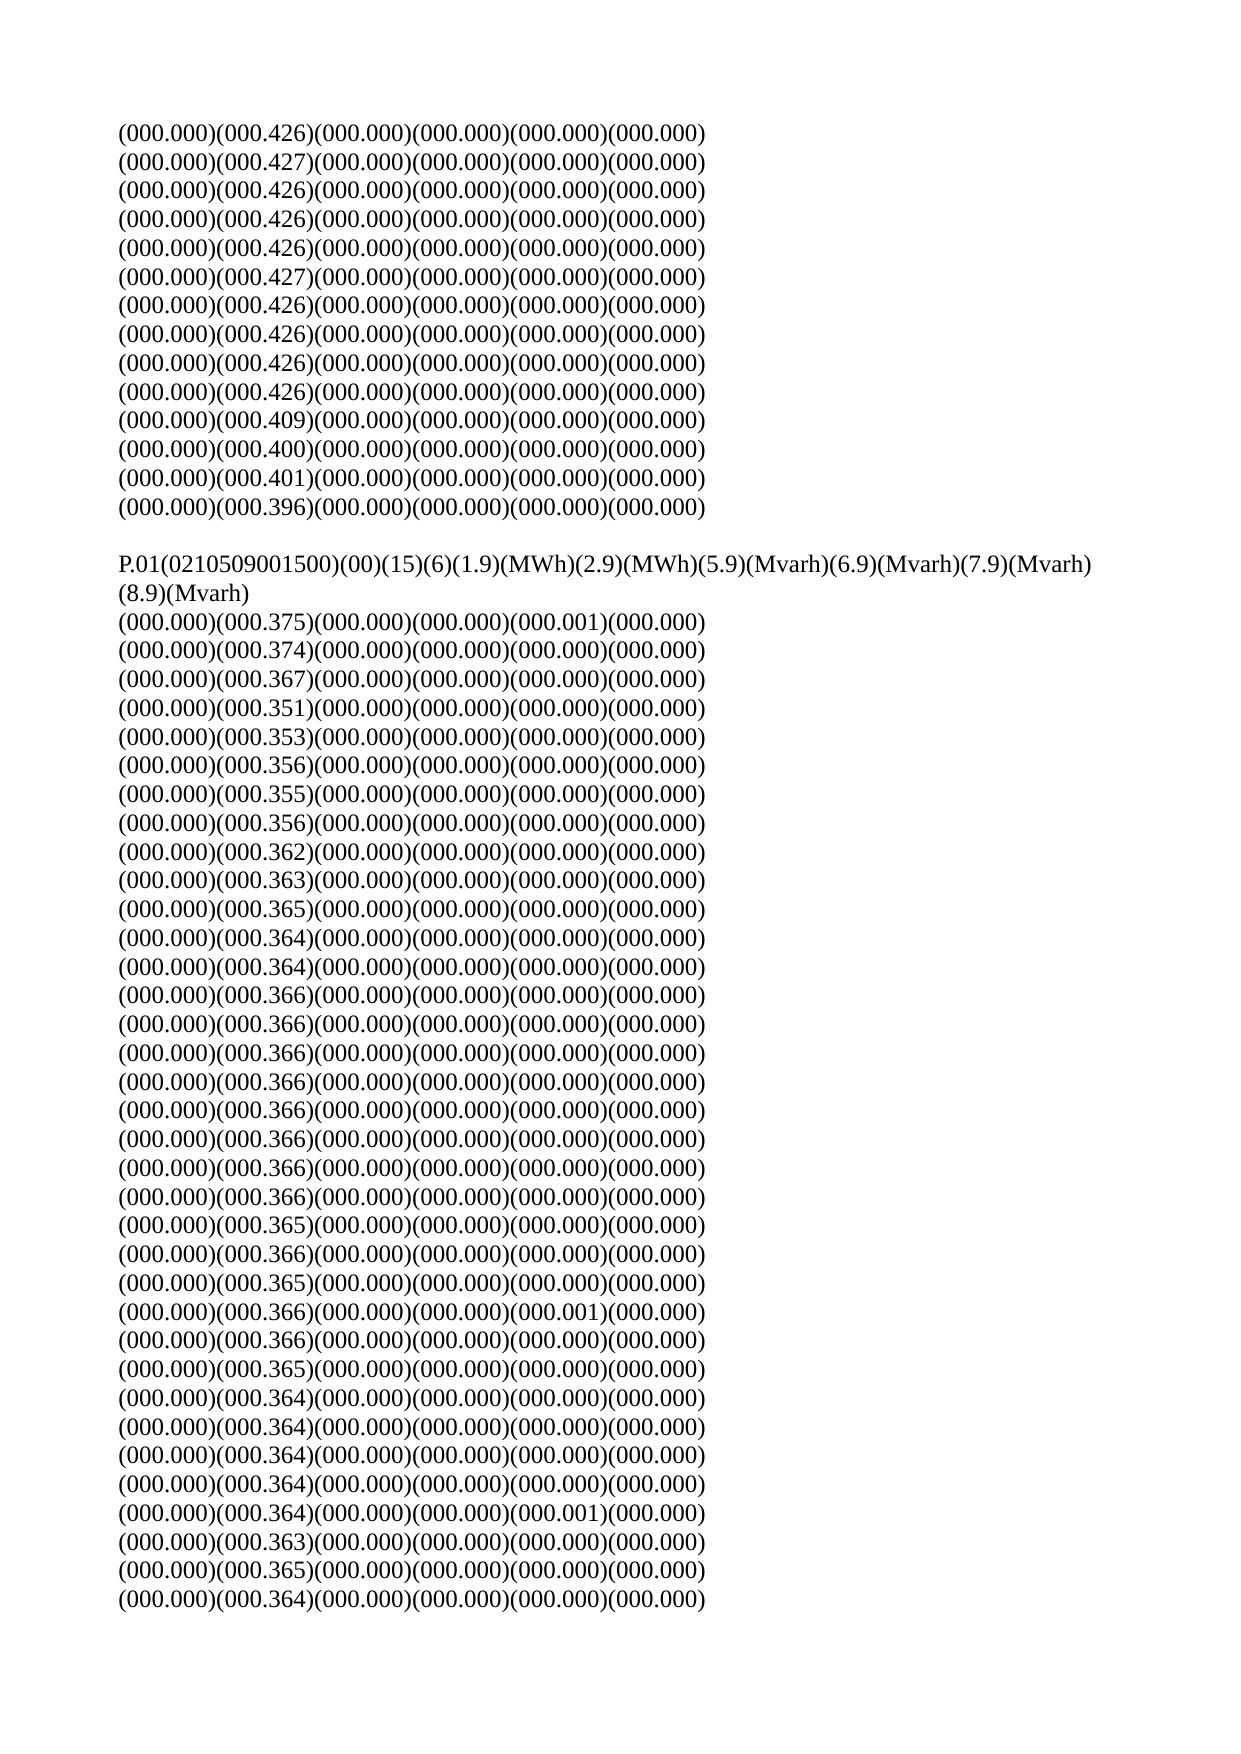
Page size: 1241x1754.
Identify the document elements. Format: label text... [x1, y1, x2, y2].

text (000.000)(000.374)(000.000)(000.000)(000.000)(000.000) [118, 636, 1122, 664]
text (000.000)(000.426)(000.000)(000.000)(000.000)(000.000) [118, 291, 1122, 319]
text (000.000)(000.365)(000.000)(000.000)(000.000)(000.000) [118, 1354, 1122, 1383]
text (000.000)(000.353)(000.000)(000.000)(000.000)(000.000) [118, 722, 1122, 751]
text (000.000)(000.426)(000.000)(000.000)(000.000)(000.000) [118, 348, 1122, 377]
text (000.000)(000.366)(000.000)(000.000)(000.000)(000.000) [118, 1124, 1122, 1153]
text (000.000)(000.366)(000.000)(000.000)(000.000)(000.000) [118, 1153, 1122, 1182]
text (000.000)(000.351)(000.000)(000.000)(000.000)(000.000) [118, 693, 1122, 722]
text (000.000)(000.364)(000.000)(000.000)(000.000)(000.000) [118, 1584, 1122, 1613]
text (000.000)(000.426)(000.000)(000.000)(000.000)(000.000) [118, 118, 1122, 147]
text (000.000)(000.426)(000.000)(000.000)(000.000)(000.000) [118, 377, 1122, 406]
text (000.000)(000.364)(000.000)(000.000)(000.000)(000.000) [118, 1412, 1122, 1441]
text (000.000)(000.364)(000.000)(000.000)(000.000)(000.000) [118, 923, 1122, 952]
text (000.000)(000.427)(000.000)(000.000)(000.000)(000.000) [118, 262, 1122, 291]
text (000.000)(000.426)(000.000)(000.000)(000.000)(000.000) [118, 319, 1122, 348]
text (000.000)(000.400)(000.000)(000.000)(000.000)(000.000) [118, 434, 1122, 463]
text (000.000)(000.366)(000.000)(000.000)(000.000)(000.000) [118, 1096, 1122, 1124]
text (000.000)(000.375)(000.000)(000.000)(000.001)(000.000) [118, 607, 1122, 636]
text (000.000)(000.409)(000.000)(000.000)(000.000)(000.000) [118, 406, 1122, 434]
text P.01(0210509001500)(00)(15)(6)(1.9)(MWh)(2.9)(MWh)(5.9)(Mvarh)(6.9)(Mvarh)(7.9)(Mvarh)(8.9)(Mvarh) [118, 549, 1122, 607]
text (000.000)(000.396)(000.000)(000.000)(000.000)(000.000) [118, 492, 1122, 521]
text (000.000)(000.367)(000.000)(000.000)(000.000)(000.000) [118, 664, 1122, 693]
text (000.000)(000.366)(000.000)(000.000)(000.000)(000.000) [118, 981, 1122, 1009]
text (000.000)(000.364)(000.000)(000.000)(000.001)(000.000) [118, 1498, 1122, 1527]
text (000.000)(000.426)(000.000)(000.000)(000.000)(000.000) [118, 233, 1122, 262]
text (000.000)(000.365)(000.000)(000.000)(000.000)(000.000) [118, 894, 1122, 923]
text (000.000)(000.366)(000.000)(000.000)(000.000)(000.000) [118, 1067, 1122, 1096]
text (000.000)(000.426)(000.000)(000.000)(000.000)(000.000) [118, 204, 1122, 233]
text (000.000)(000.365)(000.000)(000.000)(000.000)(000.000) [118, 1268, 1122, 1297]
text (000.000)(000.401)(000.000)(000.000)(000.000)(000.000) [118, 463, 1122, 492]
text (000.000)(000.366)(000.000)(000.000)(000.000)(000.000) [118, 1038, 1122, 1067]
text (000.000)(000.427)(000.000)(000.000)(000.000)(000.000) [118, 147, 1122, 176]
text (000.000)(000.426)(000.000)(000.000)(000.000)(000.000) [118, 176, 1122, 204]
text (000.000)(000.366)(000.000)(000.000)(000.000)(000.000) [118, 1239, 1122, 1268]
text (000.000)(000.364)(000.000)(000.000)(000.000)(000.000) [118, 952, 1122, 981]
text (000.000)(000.366)(000.000)(000.000)(000.001)(000.000) [118, 1297, 1122, 1326]
text (000.000)(000.356)(000.000)(000.000)(000.000)(000.000) [118, 808, 1122, 837]
text (000.000)(000.363)(000.000)(000.000)(000.000)(000.000) [118, 1527, 1122, 1556]
text (000.000)(000.366)(000.000)(000.000)(000.000)(000.000) [118, 1009, 1122, 1038]
text (000.000)(000.365)(000.000)(000.000)(000.000)(000.000) [118, 1211, 1122, 1239]
text (000.000)(000.356)(000.000)(000.000)(000.000)(000.000) [118, 751, 1122, 779]
text (000.000)(000.363)(000.000)(000.000)(000.000)(000.000) [118, 866, 1122, 894]
text (000.000)(000.355)(000.000)(000.000)(000.000)(000.000) [118, 779, 1122, 808]
text (000.000)(000.364)(000.000)(000.000)(000.000)(000.000) [118, 1441, 1122, 1469]
text (000.000)(000.365)(000.000)(000.000)(000.000)(000.000) [118, 1556, 1122, 1584]
text (000.000)(000.364)(000.000)(000.000)(000.000)(000.000) [118, 1383, 1122, 1412]
text (000.000)(000.362)(000.000)(000.000)(000.000)(000.000) [118, 837, 1122, 866]
text (000.000)(000.366)(000.000)(000.000)(000.000)(000.000) [118, 1326, 1122, 1354]
text (000.000)(000.366)(000.000)(000.000)(000.000)(000.000) [118, 1182, 1122, 1211]
text (000.000)(000.364)(000.000)(000.000)(000.000)(000.000) [118, 1469, 1122, 1498]
